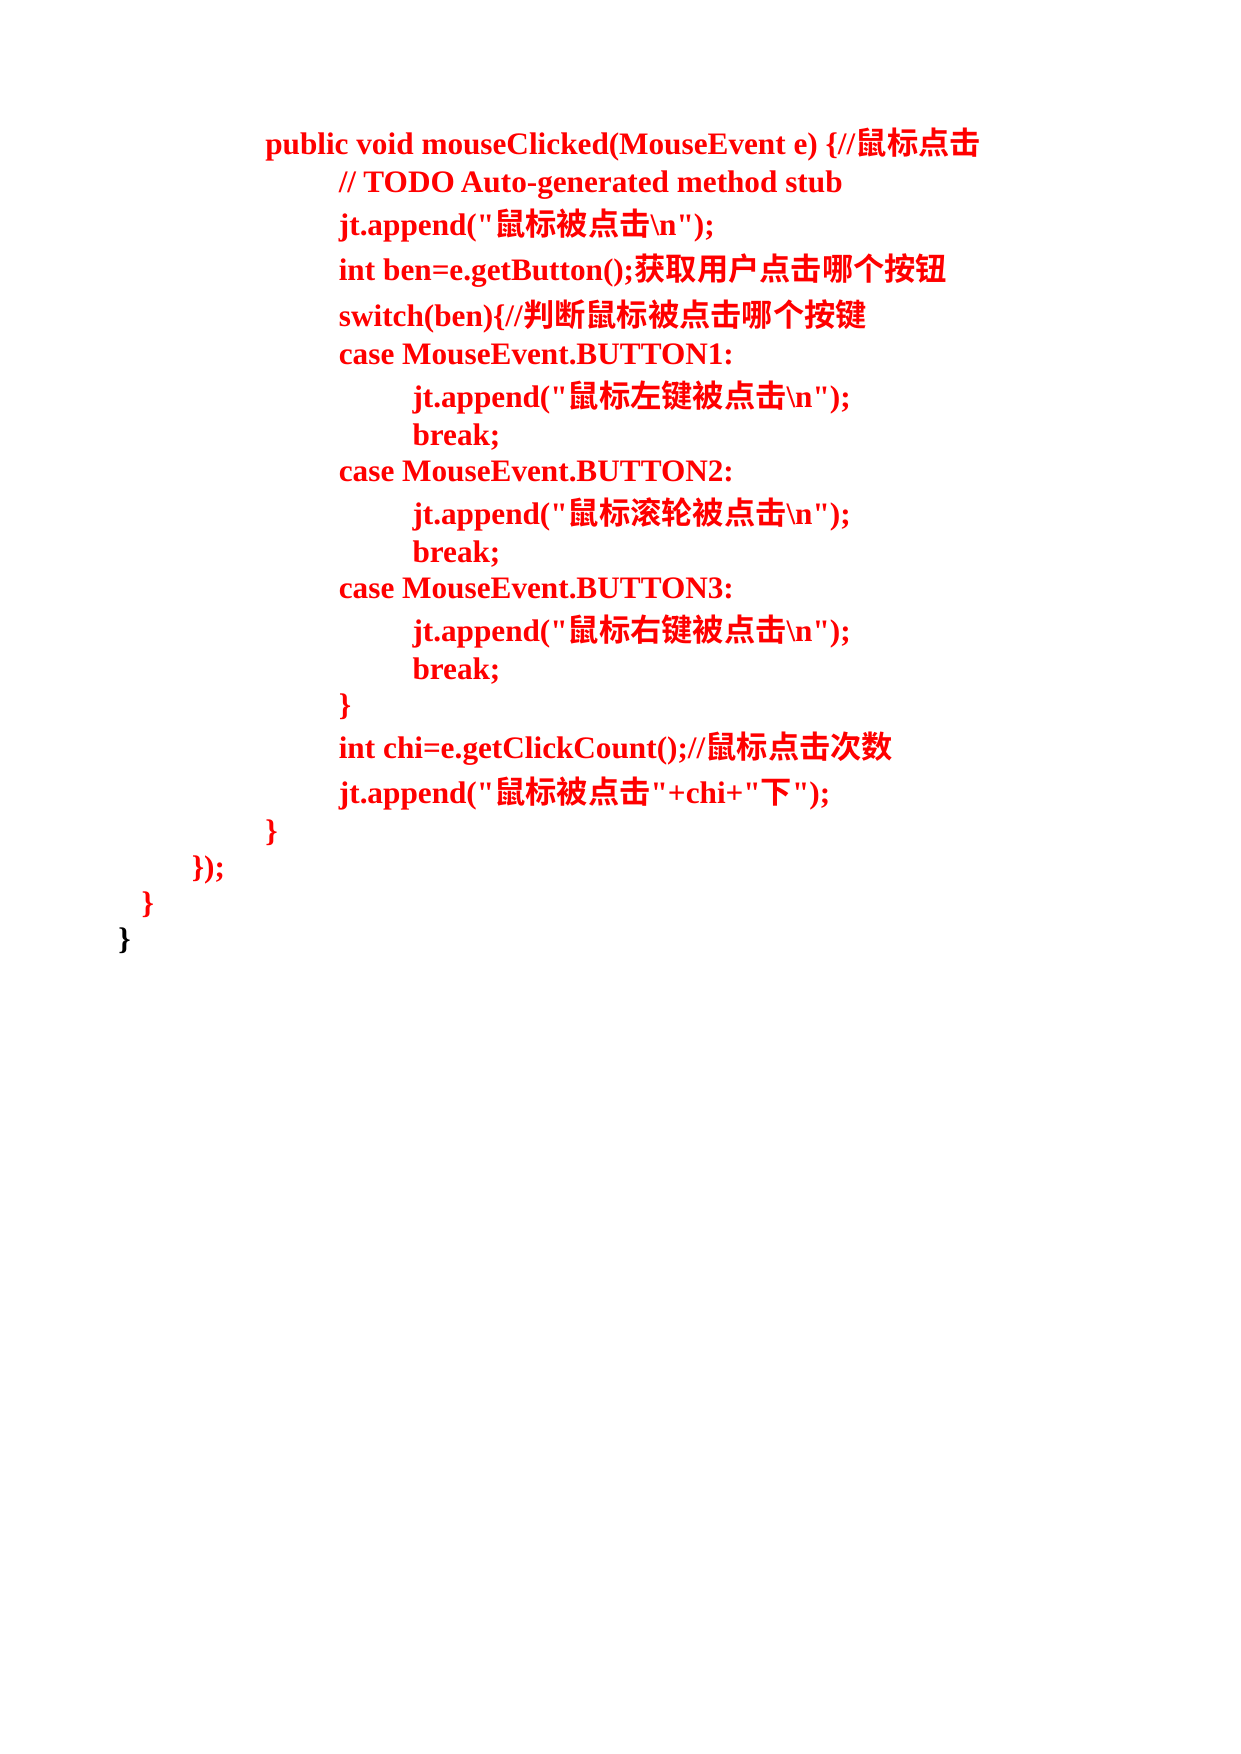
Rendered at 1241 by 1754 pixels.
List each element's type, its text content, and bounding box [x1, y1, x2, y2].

text break; [118, 416, 1122, 452]
text jt.append("鼠标被点击"+chi+"下"); [118, 767, 1122, 812]
text int ben=e.getButton();获取用户点击哪个按钮 [118, 244, 1122, 290]
text jt.append("鼠标右键被点击\n"); [118, 605, 1122, 650]
text case MouseEvent.BUTTON3: [118, 569, 1122, 605]
text } [118, 884, 1122, 920]
text } [118, 812, 1122, 848]
text jt.append("鼠标被点击\n"); [118, 199, 1122, 244]
text int chi=e.getClickCount();//鼠标点击次数 [118, 722, 1122, 767]
text jt.append("鼠标滚轮被点击\n"); [118, 488, 1122, 533]
text } [118, 920, 1122, 956]
text break; [118, 533, 1122, 569]
text }); [118, 848, 1122, 884]
text public void mouseClicked(MouseEvent e) {//鼠标点击 [118, 118, 1122, 163]
text switch(ben){//判断鼠标被点击哪个按键 [118, 290, 1122, 335]
text jt.append("鼠标左键被点击\n"); [118, 371, 1122, 416]
text case MouseEvent.BUTTON1: [118, 335, 1122, 371]
text case MouseEvent.BUTTON2: [118, 452, 1122, 488]
text // TODO Auto-generated method stub [118, 163, 1122, 199]
text break; [118, 650, 1122, 686]
text } [118, 686, 1122, 722]
